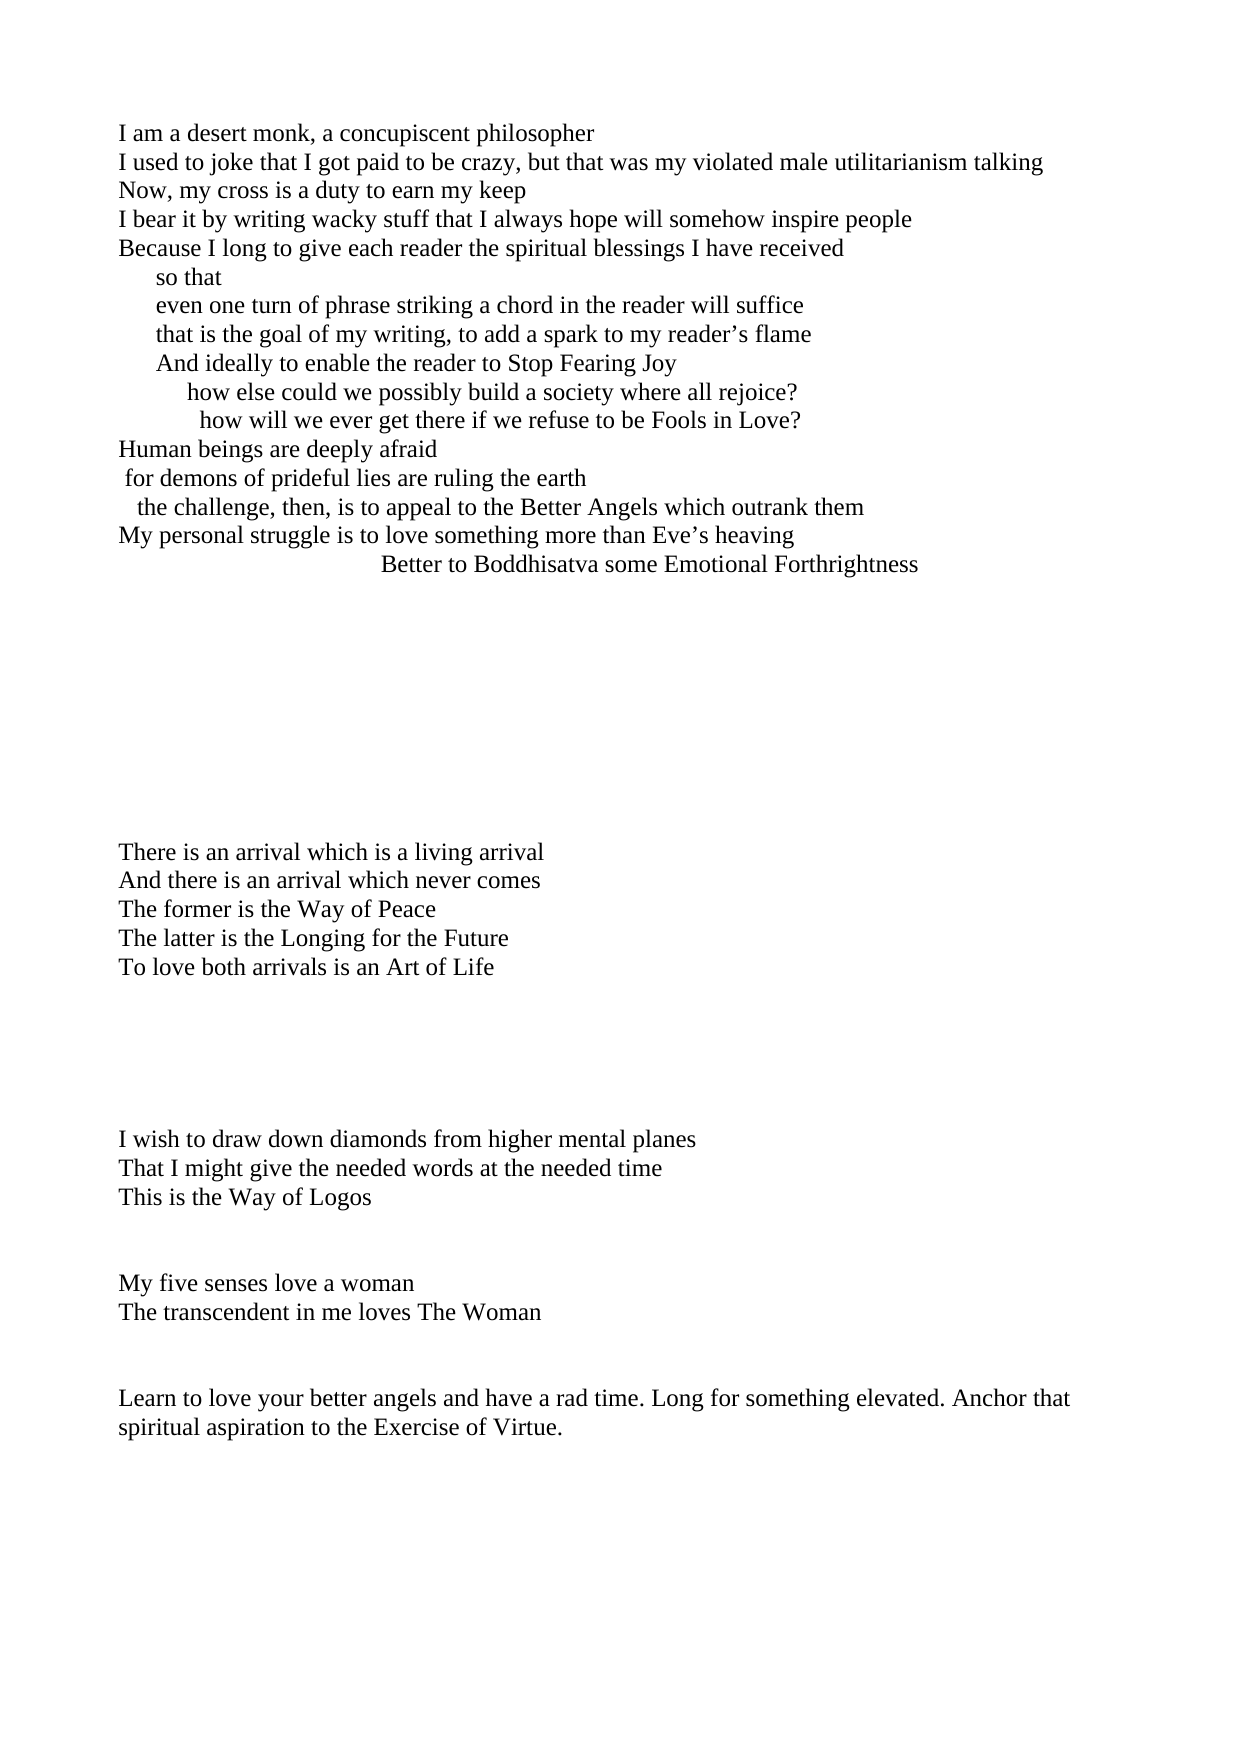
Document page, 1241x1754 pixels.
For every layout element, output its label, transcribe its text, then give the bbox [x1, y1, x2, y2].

text how will we ever get there if we refuse to be Fools in Love? [118, 406, 1122, 434]
text That I might give the needed words at the needed time [118, 1153, 1122, 1182]
text I used to joke that I got paid to be crazy, but that was my violated male utilitarianism talking [118, 147, 1122, 176]
text To love both arrivals is an Art of Life [118, 952, 1122, 981]
text for demons of prideful lies are ruling the earth [118, 463, 1122, 492]
text The transcendent in me loves The Woman [118, 1297, 1122, 1326]
text that is the goal of my writing, to add a spark to my reader’s flame [118, 319, 1122, 348]
text Because I long to give each reader the spiritual blessings I have received [118, 233, 1122, 262]
text I bear it by writing wacky stuff that I always hope will somehow inspire people [118, 204, 1122, 233]
text There is an arrival which is a living arrival [118, 837, 1122, 866]
text And there is an arrival which never comes [118, 866, 1122, 894]
text The former is the Way of Peace [118, 894, 1122, 923]
text Now, my cross is a duty to earn my keep [118, 176, 1122, 204]
text Better to Boddhisatva some Emotional Forthrightness [118, 549, 1122, 578]
text My personal struggle is to love something more than Eve’s heaving [118, 521, 1122, 549]
text the challenge, then, is to appeal to the Better Angels which outrank them [118, 492, 1122, 521]
text Learn to love your better angels and have a rad time. Long for something elevated. Anchor that spiritual aspiration to the Exercise of Virtue. [118, 1383, 1122, 1441]
text Human beings are deeply afraid [118, 434, 1122, 463]
text This is the Way of Logos [118, 1182, 1122, 1211]
text I wish to draw down diamonds from higher mental planes [118, 1124, 1122, 1153]
text so that [118, 262, 1122, 291]
text how else could we possibly build a society where all rejoice? [118, 377, 1122, 406]
text even one turn of phrase striking a chord in the reader will suffice [118, 291, 1122, 319]
text The latter is the Longing for the Future [118, 923, 1122, 952]
text My five senses love a woman [118, 1268, 1122, 1297]
text And ideally to enable the reader to Stop Fearing Joy [118, 348, 1122, 377]
text I am a desert monk, a concupiscent philosopher [118, 118, 1122, 147]
